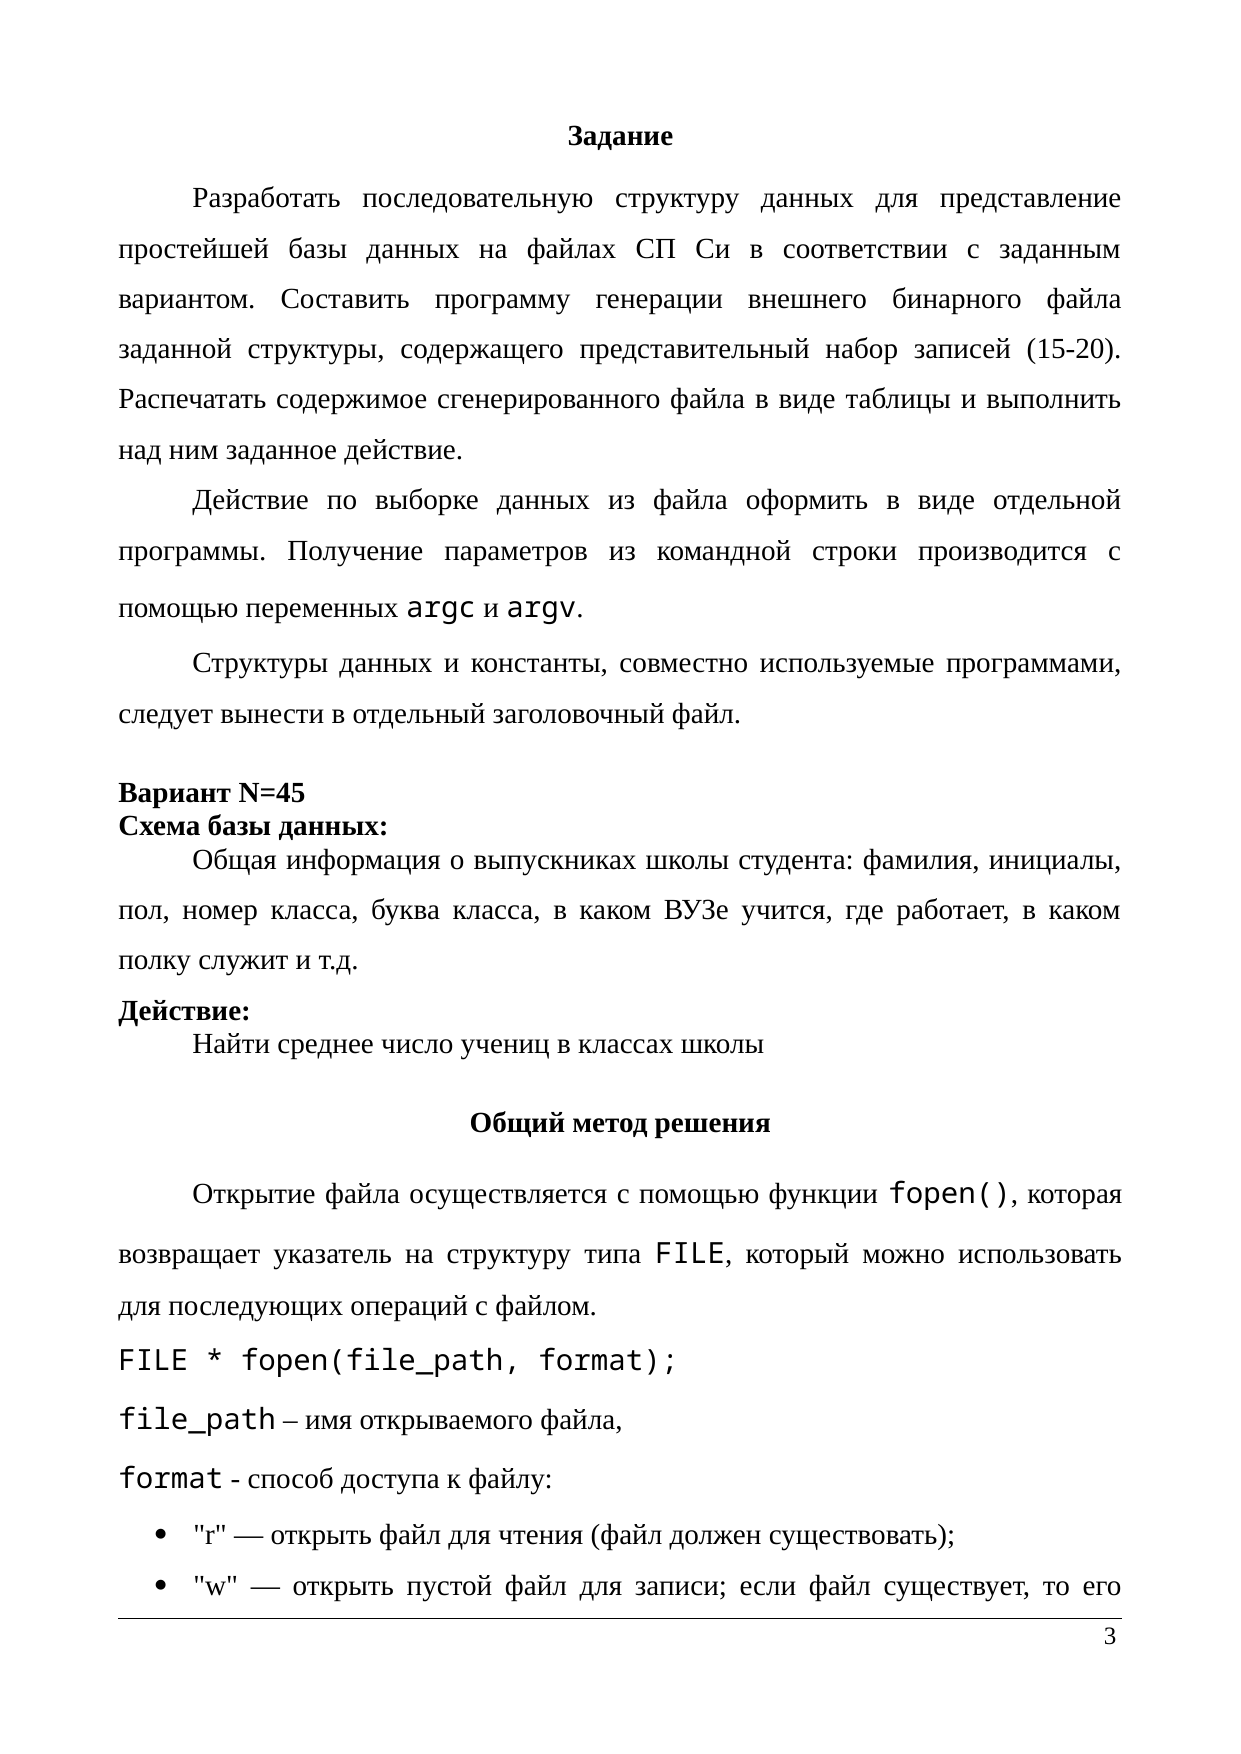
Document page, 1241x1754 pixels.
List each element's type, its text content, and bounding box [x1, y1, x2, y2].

text Действие по выборке данных из файла оформить в виде отдельной программы. Получение параметров из командной строки производится с помощью переменных argc и argv. [118, 482, 1122, 626]
text format - способ доступа к файлу: [118, 1458, 1122, 1497]
text Разработать последовательную структуру данных для представление простейшей базы данных на файлах СП Си в соответствии с заданным вариантом. Составить программу генерации внешнего бинарного файла заданной структуры, содержащего представительный набор записей (15-20). Распечатать содержимое сгенерированного файла в виде таблицы и выполнить над ним заданное действие. [118, 180, 1122, 466]
text Открытие файла осуществляется с помощью функции fopen(), которая возвращает указатель на структуру типа FILE, который можно использовать для последующих операций с файлом. [118, 1172, 1122, 1322]
text Найти среднее число учениц в классах школы [118, 1026, 1122, 1060]
text FILE * fopen(file_path, format); [118, 1339, 1122, 1378]
text Общий метод решения [118, 1105, 1122, 1139]
text Действие: [118, 993, 1122, 1026]
text file_path – имя открываемого файла, [118, 1398, 1122, 1438]
text Общая информация о выпускниках школы студента: фамилия, инициалы, пол, номер класса, буква класса, в каком ВУЗе учится, где работает, в каком полку служит и т.д. [118, 842, 1122, 976]
list "r" — открыть файл для чтения (файл должен существовать); [156, 1517, 1122, 1551]
text Задание [118, 118, 1122, 152]
text Структуры данных и константы, совместно используемые программами, следует вынести в отдельный заголовочный файл. [118, 645, 1122, 729]
text Вариант N=45 [118, 775, 1122, 808]
list "w" — открыть пустой файл для записи; если файл существует, то его [156, 1568, 1122, 1601]
text Схема базы данных: [118, 808, 1122, 842]
